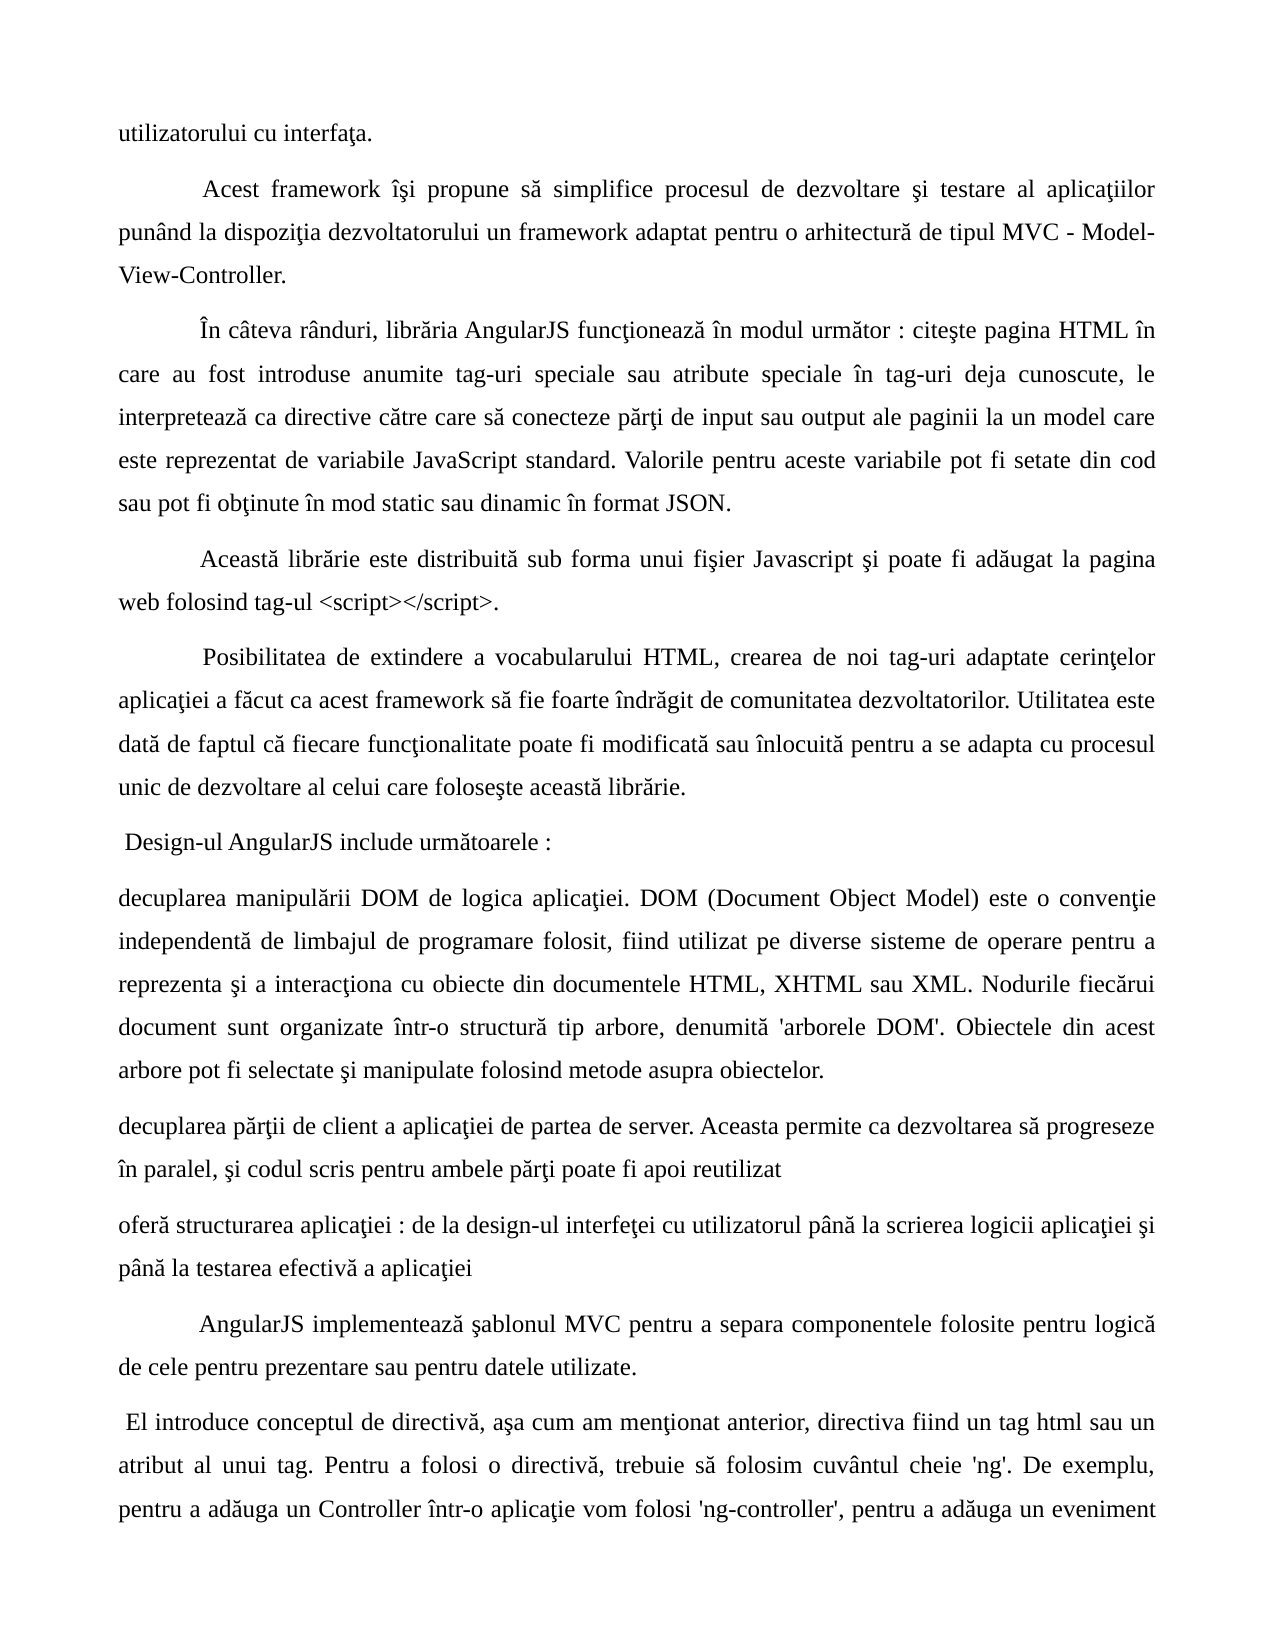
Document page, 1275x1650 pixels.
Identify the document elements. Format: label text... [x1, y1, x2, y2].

text Design-ul AngularJS include următoarele : [118, 827, 1157, 856]
text În câteva rânduri, librăria AngularJS funcţionează în modul următor : citeşte pagina HTML în care au fost introduse anumite tag-uri speciale sau atribute speciale în tag-uri deja cunoscute, le interpretează ca directive către care să conecteze părţi de input sau output ale paginii la un model care este reprezentat de variabile JavaScript standard. Valorile pentru aceste variabile pot fi setate din cod sau pot fi obţinute în mod static sau dinamic în format JSON. [118, 316, 1157, 517]
text Posibilitatea de extindere a vocabularului HTML, crearea de noi tag-uri adaptate cerinţelor aplicaţiei a făcut ca acest framework să fie foarte îndrăgit de comunitatea dezvoltatorilor. Utilitatea este dată de faptul că fiecare funcţionalitate poate fi modificată sau înlocuită pentru a se adapta cu procesul unic de dezvoltare al celui care foloseşte această librărie. [118, 642, 1157, 801]
text Această librărie este distribuită sub forma unui fişier Javascript şi poate fi adăugat la pagina web folosind tag-ul <script></script>. [118, 544, 1157, 616]
text oferă structurarea aplicaţiei : de la design-ul interfeţei cu utilizatorul până la scrierea logicii aplicaţiei şi până la testarea efectivă a aplicaţiei [118, 1210, 1157, 1282]
text El introduce conceptul de directivă, aşa cum am menţionat anterior, directiva fiind un tag html sau un atribut al unui tag. Pentru a folosi o directivă, trebuie să folosim cuvântul cheie 'ng'. De exemplu, pentru a adăuga un Controller într-o aplicaţie vom folosi 'ng-controller', pentru a adăuga un eveniment [118, 1407, 1157, 1522]
text utilizatorului cu interfaţa. [118, 118, 1157, 147]
text decuplarea manipulării DOM de logica aplicaţiei. DOM (Document Object Model) este o convenţie independentă de limbajul de programare folosit, fiind utilizat pe diverse sisteme de operare pentru a reprezenta şi a interacţiona cu obiecte din documentele HTML, XHTML sau XML. Nodurile fiecărui document sunt organizate într-o structură tip arbore, denumită 'arborele DOM'. Obiectele din acest arbore pot fi selectate şi manipulate folosind metode asupra obiectelor. [118, 883, 1157, 1084]
text Acest framework îşi propune să simplifice procesul de dezvoltare şi testare al aplicaţiilor punând la dispoziţia dezvoltatorului un framework adaptat pentru o arhitectură de tipul MVC - Model-View-Controller. [118, 174, 1157, 289]
text decuplarea părţii de client a aplicaţiei de partea de server. Aceasta permite ca dezvoltarea să progreseze în paralel, şi codul scris pentru ambele părţi poate fi apoi reutilizat [118, 1111, 1157, 1183]
text AngularJS implementează şablonul MVC pentru a separa componentele folosite pentru logică de cele pentru prezentare sau pentru datele utilizate. [118, 1309, 1157, 1381]
